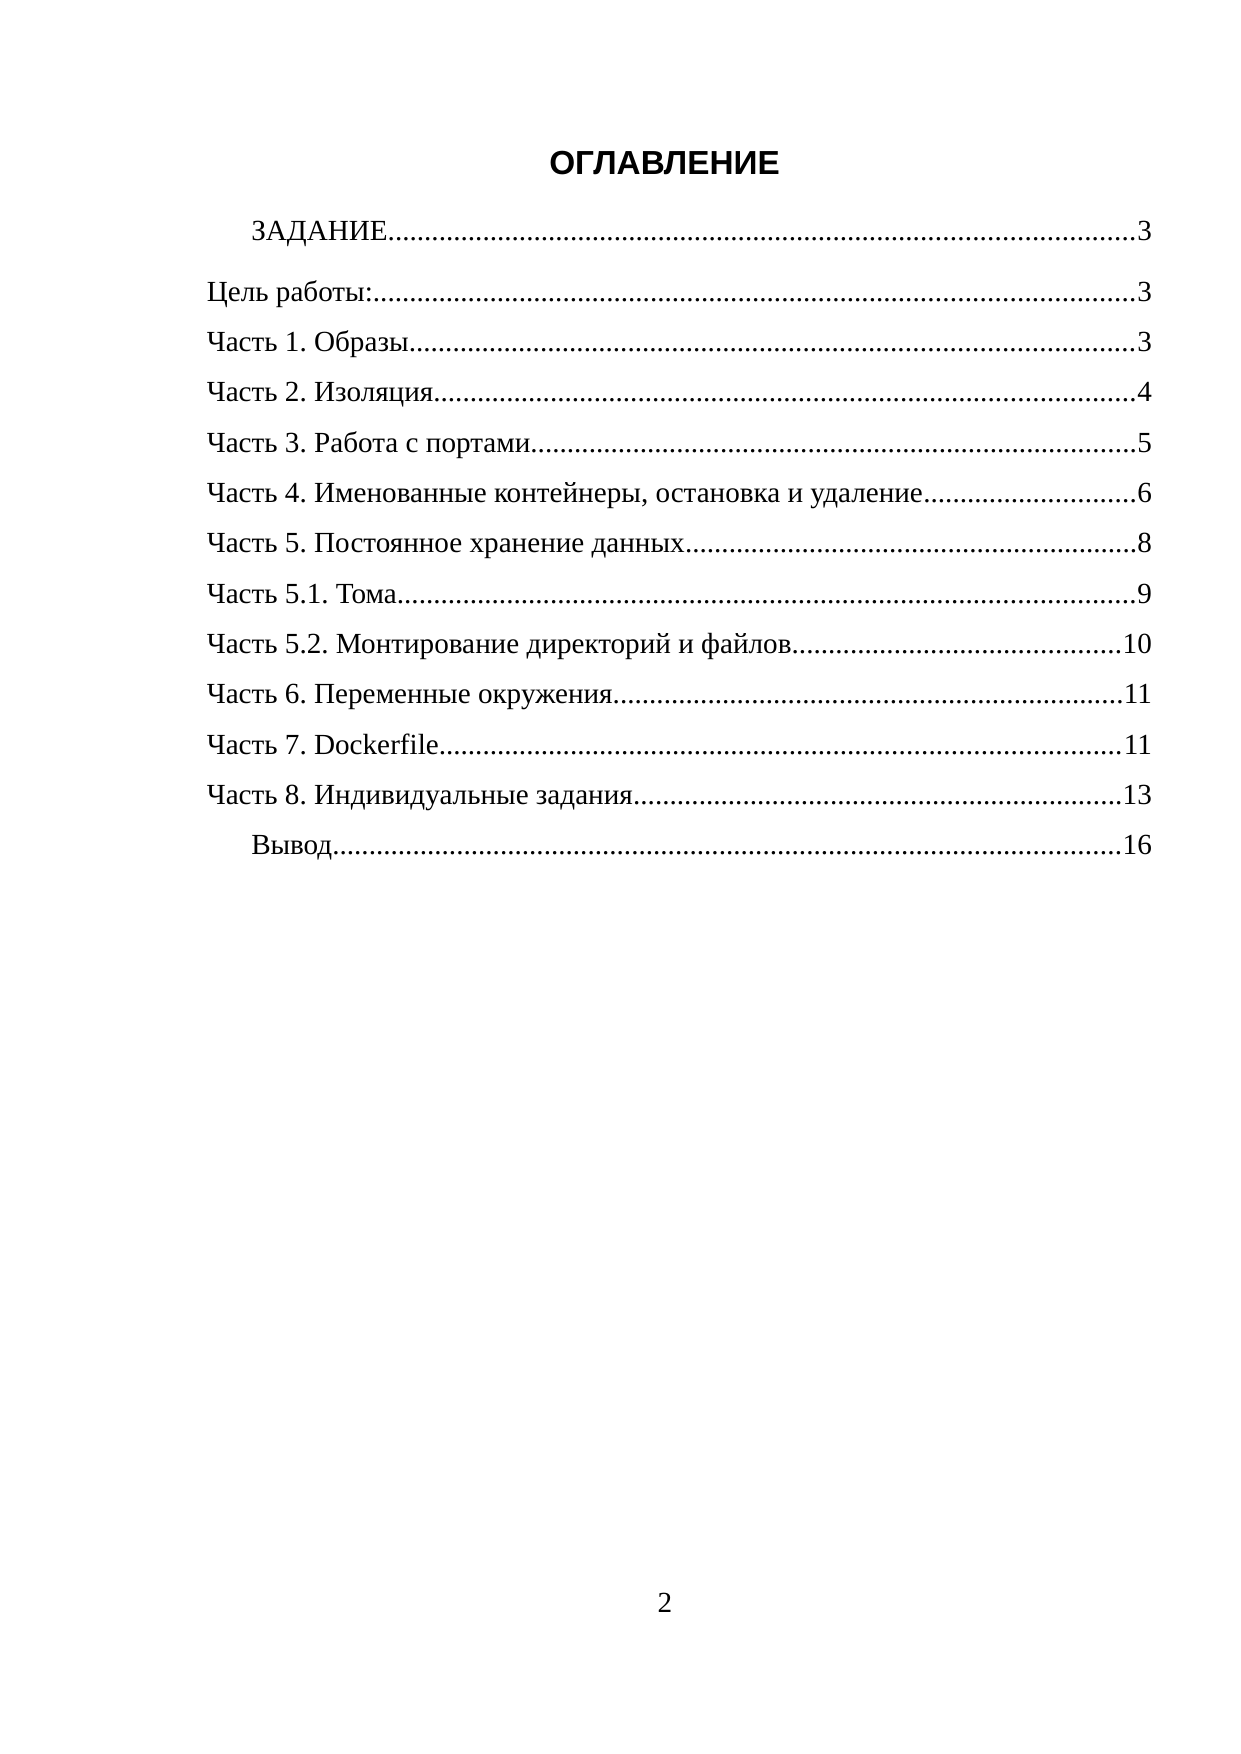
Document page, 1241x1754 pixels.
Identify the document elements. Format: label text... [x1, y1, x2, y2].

text Часть 2. Изоляция 4 [207, 374, 1152, 408]
text Вывод 16 [177, 827, 1152, 861]
text Часть 6. Переменные окружения 11 [207, 676, 1152, 710]
text Часть 5.1. Тома 9 [207, 576, 1152, 609]
text ЗАДАНИЕ 3 [177, 213, 1152, 247]
text Часть 8. Индивидуальные задания 13 [207, 777, 1152, 811]
text Часть 5.2. Монтирование директорий и файлов 10 [207, 626, 1152, 660]
subtitle ОГЛАВЛЕНИЕ [177, 143, 1152, 182]
text Часть 1. Образы 3 [207, 324, 1152, 358]
text Часть 4. Именованные контейнеры, остановка и удаление 6 [207, 475, 1152, 509]
text Часть 5. Постоянное хранение данных 8 [207, 526, 1152, 559]
text Часть 3. Работа с портами 5 [207, 425, 1152, 458]
text Часть 7. Dockerfile 11 [207, 727, 1152, 760]
text Цель работы: 3 [207, 274, 1152, 307]
